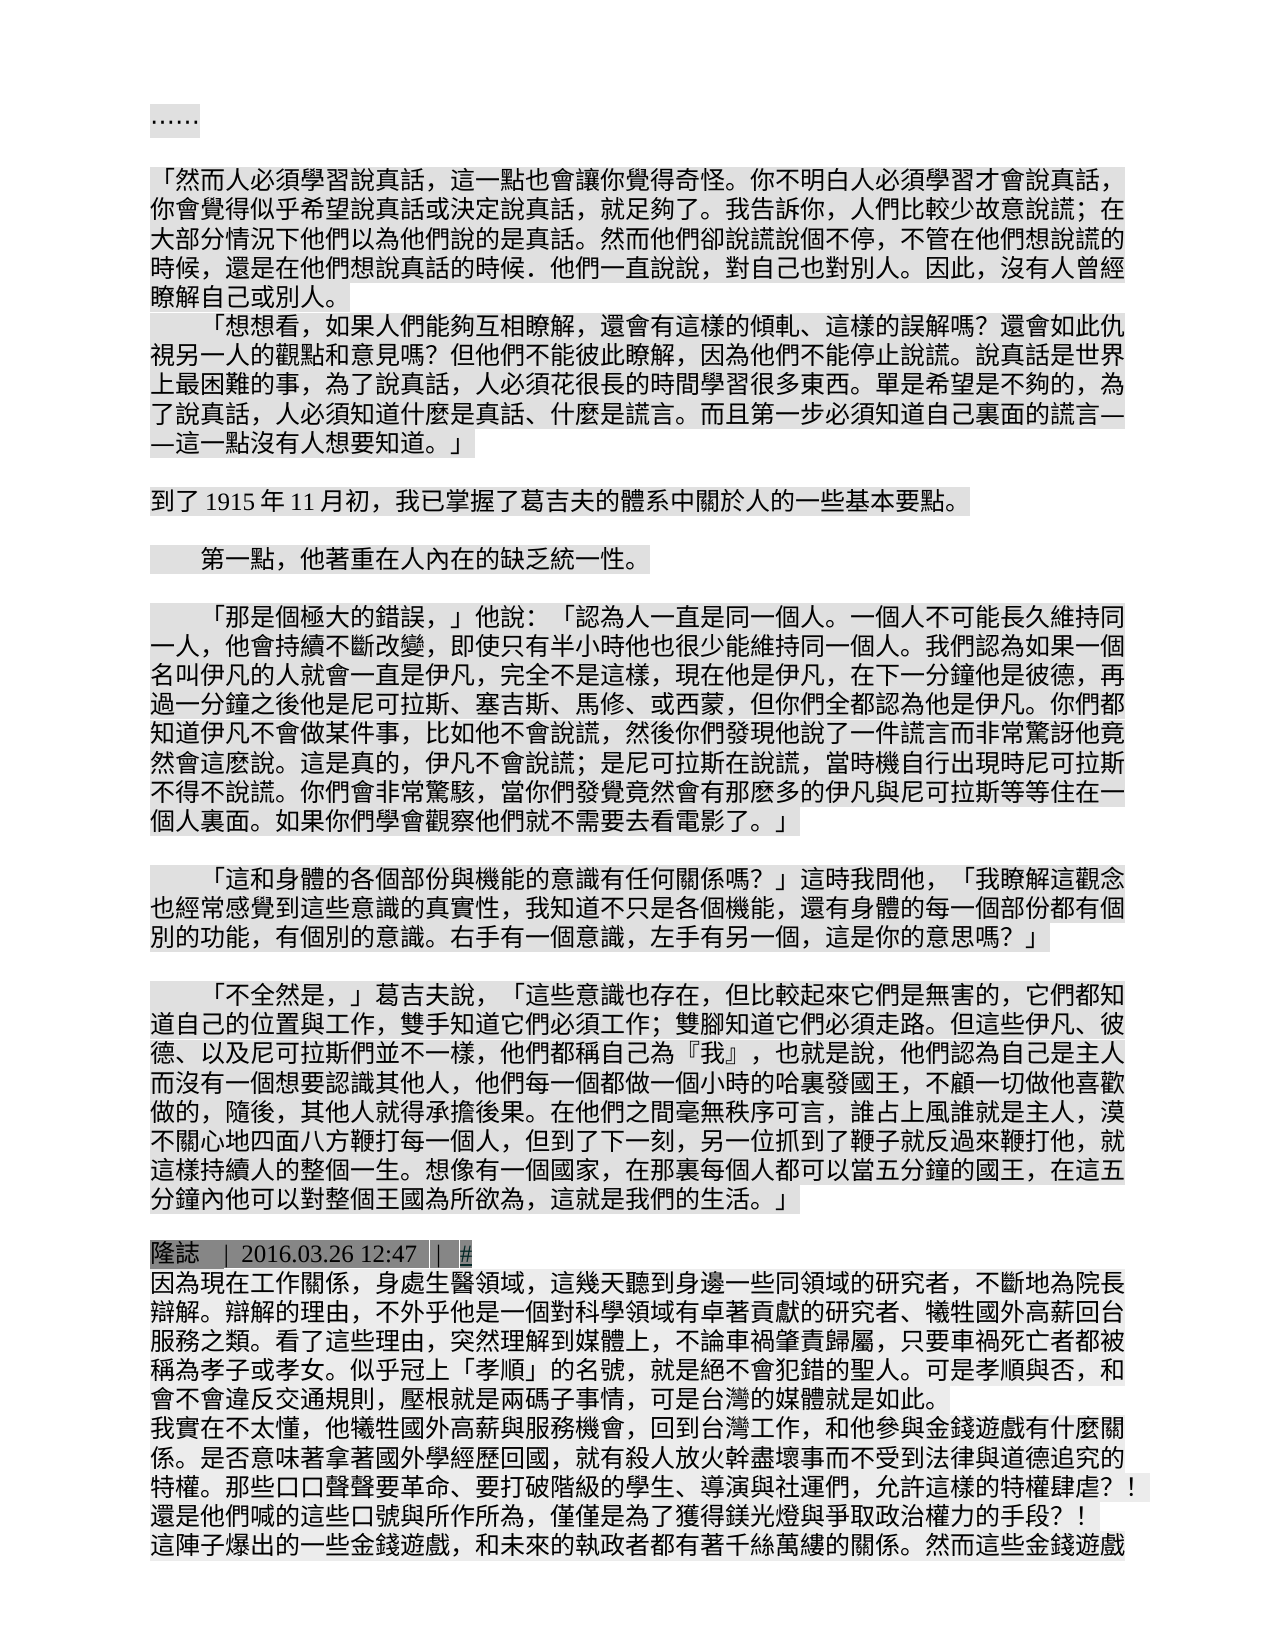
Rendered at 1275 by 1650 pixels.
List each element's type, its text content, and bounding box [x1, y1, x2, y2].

text 因為現在工作關係，身處生醫領域，這幾天聽到身邊一些同領域的研究者，不斷地為院長辯解。辯解的理由，不外乎他是一個對科學領域有卓著貢獻的研究者、犧牲國外高薪回台服務之類。看了這些理由，突然理解到媒體上，不論車禍肇責歸屬，只要車禍死亡者都被稱為孝子或孝女。似乎冠上「孝順」的名號，就是絕不會犯錯的聖人。可是孝順與否，和會不會違反交通規則，壓根就是兩碼子事情，可是台灣的媒體就是如此。 我實在不太懂，他犧牲國外高薪與服務機會，回到台灣工作，和他參與金錢遊戲有什麼關係。是否意味著拿著國外學經歷回國，就有殺人放火幹盡壞事而不受到法律與道德追究的特權。那些口口聲聲要革命、要打破階級的學生、導演與社運們，允許這樣的特權肆虐？！還是他們喊的這些口號與所作所為，僅僅是為了獲得鎂光燈與爭取政治權力的手段？！ 這陣子爆出的一些金錢遊戲，和未來的執政者都有著千絲萬縷的關係。然而這些金錢遊戲的本質，就是這個未來執政者與其支持者過去幾年謾罵的「特權」，幾無差別。更有趣的是，過去幾年打著公平正義口號的人與團體，不是沒有了聲音，就是拿著張飛打岳飛的藉口為其辯解。更經典的是，三個月前口口聲聲說不能倚靠對岸善意的蔡女士，現在希望對岸釋出更多善意，這種自我打臉的態度，到底是無能維持兩岸，還是自卑？ 這一系列的雙重標準，正開始上演著。反覆與自我打臉，到底是現代人的生活準則嗎？還是某類政治支持者的專利？還是徹頭徹尾就是偽君子？ [150, 1269, 1125, 1561]
text 隆誌 | 2016.03.26 12:47 | # [150, 1239, 1125, 1269]
text 葛吉夫與學生的對話（以學生鄔斯賓斯基的記憶寫下的） 我們的出發點是：人不認識自己、人不是人。（他強調這幾個字。也就是說，他並沒有成為他所應該成為的。因此之故，他不能定下任何合約，或承擔任何責任。他不能對未來作任何決定。今天他是一個人，明天他是另一個人。他無法受我們拘束⋯⋯） 「就拿一件事來打比方吧。可能會有一種情況發生，當然，不是在一開始的時候，而是稍後—一個人或許必須將他所學到的東西保守秘密，即使只是一段時期。但是一個不認識自己的人有可能守密嗎？當然他可以答應這麼做，但是他做得到嗎？因為他不是一個，在他裏面有許多人。 「他裏面的一個人答應了並相信他想要守密，但明天，他裏面的另一個人就會告訴他的太太，或在喝了一瓶酒之後告訴一個朋友，或在一個聰明人的盤問下不知不覺地將事情和盤托出。他還有可能放催眠，或不其然地被大喝一聲而受到驚嚇，然後他就會做出任何你要他做的事。他能夠承擔什麼樣的責任呢？不。我們不會跟這樣的人認真地談麼。一個人想要能夠守密，必須認識自己，而且他必須存在。所有的人都還離這個狀態很遠。」 ⋯⋯ 「人們正在轉變為機器。」我說。「無疑地他們有時候真的成為完美的機器，但我不相信他們能夠思考。如果他們嘗試去思考，他們就不會是那麼好的機器。」 「是的。」葛吉夫說：「那是真的，但也只有部份是真的。首先得要問一個問題：他們用哪個腦來工作。如果他們使用適當的腦，那他們置身於機器中工作，甚或將思考得更好。但，再強調一次，條件是他們必須以適當的腦思考。」 我不瞭解葛吉夫所謂『適當的腦』是指什麼，直到很久之後才瞭解。 「第一，」他繼續說：「你談到的機械化一點也不危險．一個人可以是人（他強調這個字），即使是和機器一起工作的時候。有另外一種機械化是更為危險的：人本身成為機器。你曾否想過這個事實：所有的人他們本身就是機器？」 「是的，」我說：「從嚴格的科學觀點來說，所有的人都是受制外界影響的機器。但問題是。這個科學觀點是可以全然接受的嗎？」 「科學不科學對我來說都一樣。」葛吉夫說：「我要你瞭解我在說什麼。你看，你視線所及的一切人，」他指著街道說：「都僅只是機器。如此而已！」 「我想我懂你的意思。』我說：「而且我一直在想，世界上能夠對抗這種機械化的形式選擇自己道路的，是多麼久。』 「這就是你犯了最大錯誤的地方，」葛吉夫說：「你以為有誰能夠選擇自己的道路、有誰能對抗機械性；你以為並非所有的人事物都是同樣地機械化。』 「哦，當然有些東西是不同的啦！』我說：「藝術、詩歌、思想，這些現象就屬於十分不同的品級。』 「完完全全屬於相同的品級，』葛吉夫說：「這些活動恰恰如同其他的事物一般機械化。人是機器；除了機械性的行動之外。你不能從一部機器盼望什麼。」 「很對，」我說：『但難道沒有人是不機械性的嗎？」 「也許有，」葛吉夫說：「但卻不是你所看見的那些人，而且你對他們一無所知。這就是我要你瞭解的。」 「人和人彼此多麼不同啊！」我說：「我不認為可以將他們統統放在一個標題之下，有野蠻人、有機械化了的人、有知識份子、還有天才。』 ⋯⋯ 「很對，」葛吉夫說：「人彼此不同，但人與人之間真正的不同是什麼，你不知道，而且你看不見。你所說的不同根本就不存在，這一點一定要瞭解。所有你看見的人、所有你認識的人、所有你可能會認識的人，都是機器、真正僅僅在外界影響下發生作用的機器。野蠻人和知識份子與此何干？甚至現在，就在這一刻，當我們談著話的時候，數百萬的機器正在試著消滅彼此。他們之間有什麼不同？野蠻人在哪？知識份子在哪？他們都是一樣。但要停止作機器是有可能的，我們要思考的就是這個，而不是世上有哪些不同的機器存在。當然有許多不同種類的機器；汽車是一種機器，留聲機是一種機器，槍也是一種機器。有什麼好探究的？還不是同一回事——它們都是機器。」 ⋯⋯ 「人可以不再當機器嗎？」我問。 「啊！就是這個問題。」葛吉夫說：『如果你早把這問題多問幾次，也許我們的談話就已經有了一些進展。要不當機器是有可能的，但首先就是要懂這部機器。一部機器、一部真正的機器，不瞭解也不能瞭解它自己。當一部機器知道它自己，它就不再是機器。至少，不再是先前那一部機器。它開始為它的行為負責。』 「你的意思是說人並不為他的行為負責？」我問。 「人（他強調這個字）會負責，機器則否。」 ⋯⋯ 「然而人必須學習說真話，這一點也會讓你覺得奇怪。你不明白人必須學習才會說真話，你會覺得似乎希望說真話或決定說真話，就足夠了。我告訴你，人們比較少故意說謊；在大部分情況下他們以為他們說的是真話。然而他們卻說謊說個不停，不管在他們想說謊的時候，還是在他們想說真話的時候．他們一直說說，對自己也對別人。因此，沒有人曾經瞭解自己或別人。 「想想看，如果人們能夠互相瞭解，還會有這樣的傾軋、這樣的誤解嗎？還會如此仇視另一人的觀點和意見嗎？但他們不能彼此瞭解，因為他們不能停止說謊。說真話是世界上最困難的事，為了說真話，人必須花很長的時間學習很多東西。單是希望是不夠的，為了說真話，人必須知道什麼是真話、什麼是謊言。而且第一步必須知道自己裏面的謊言——這一點沒有人想要知道。」 到了1915年11月初，我已掌握了葛吉夫的體系中關於人的一些基本要點。 第一點，他著重在人內在的缺乏統一性。 「那是個極大的錯誤，」他說：「認為人一直是同一個人。一個人不可能長久維持同一人，他會持續不斷改變，即使只有半小時他也很少能維持同一個人。我們認為如果一個名叫伊凡的人就會一直是伊凡，完全不是這樣，現在他是伊凡，在下一分鐘他是彼德，再過一分鐘之後他是尼可拉斯、塞吉斯、馬修、或西蒙，但你們全都認為他是伊凡。你們都知道伊凡不會做某件事，比如他不會說謊，然後你們發現他說了一件謊言而非常驚訝他竟然會這麽說。這是真的，伊凡不會說謊；是尼可拉斯在說謊，當時機自行出現時尼可拉斯不得不說謊。你們會非常驚駭，當你們發覺竟然會有那麽多的伊凡與尼可拉斯等等住在一個人裏面。如果你們學會觀察他們就不需要去看電影了。」 「這和身體的各個部份與機能的意識有任何關係嗎？」這時我問他，「我瞭解這觀念也經常感覺到這些意識的真實性，我知道不只是各個機能，還有身體的每一個部份都有個別的功能，有個別的意識。右手有一個意識，左手有另一個，這是你的意思嗎？」 「不全然是，」葛吉夫說，「這些意識也存在，但比較起來它們是無害的，它們都知道自己的位置與工作，雙手知道它們必須工作；雙腳知道它們必須走路。但這些伊凡、彼德、以及尼可拉斯們並不一樣，他們都稱自己為『我』，也就是說，他們認為自己是主人而沒有一個想要認識其他人，他們每一個都做一個小時的哈裏發國王，不顧一切做他喜歡做的，隨後，其他人就得承擔後果。在他們之間毫無秩序可言，誰占上風誰就是主人，漠不關心地四面八方鞭打每一個人，但到了下一刻，另一位抓到了鞭子就反過來鞭打他，就這樣持續人的整個一生。想像有一個國家，在那裏每個人都可以當五分鐘的國王，在這五分鐘內他可以對整個王國為所欲為，這就是我們的生活。」 [150, 75, 1125, 1214]
